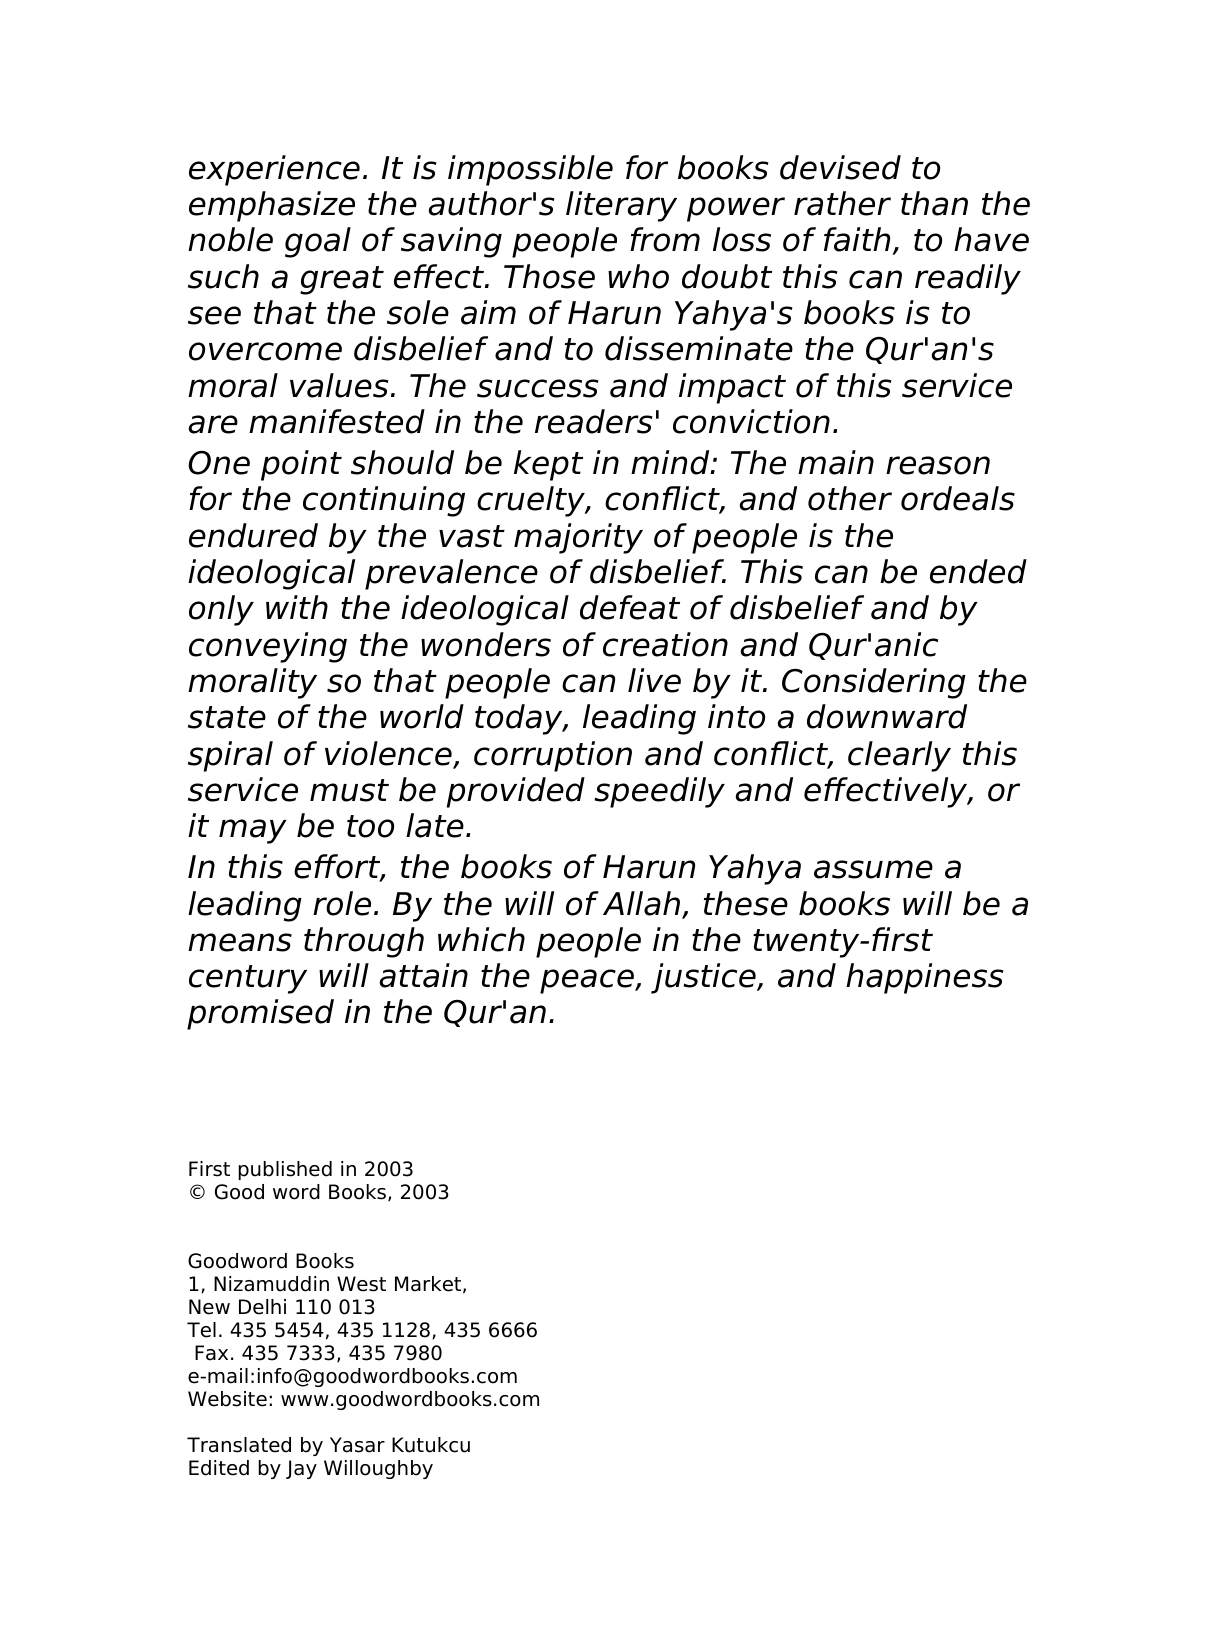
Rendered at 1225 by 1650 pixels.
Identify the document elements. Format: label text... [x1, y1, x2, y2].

text New Delhi 110 013 [187, 1296, 1037, 1319]
text experience. It is impossible for books devised to emphasize the author's literary power rather than the noble goal of saving people from loss of faith, to have such a great effect. Those who doubt this can readily see that the sole aim of Harun Yahya's books is to overcome disbelief and to disseminate the Qur'an's moral values. The success and impact of this service are manifested in the readers' conviction. [187, 150, 1037, 441]
text Fax. 435 7333, 435 7980 [187, 1342, 1037, 1365]
text e-mail:info@goodwordbooks.com [187, 1365, 1037, 1388]
text One point should be kept in mind: The main reason for the continuing cruelty, conflict, and other ordeals endured by the vast majority of people is the ideological prevalence of disbelief. This can be ended only with the ideological defeat of disbelief and by conveying the wonders of creation and Qur'anic morality so that people can live by it. Considering the state of the world today, leading into a downward spiral of violence, corruption and conflict, clearly this service must be provided speedily and effectively, or it may be too late. [187, 445, 1037, 845]
text 1, Nizamuddin West Mar­ket, [187, 1273, 1037, 1296]
text Edited by Jay Willoughby [187, 1457, 1037, 1480]
text First published in 2003 [187, 1158, 1037, 1181]
text In this effort, the books of Harun Yahya assume a leading role. By the will of Allah, these books will be a means through which people in the twenty-first century will attain the peace, justice, and happiness promised in the Qur'an. [187, 849, 1037, 1031]
text Translated by Yasar Kutukcu [187, 1434, 1037, 1457]
text Website: www.goodwordbooks.com [187, 1388, 1037, 1411]
text © Good word Books, 2003 [187, 1181, 1037, 1204]
text Tel. 435 5454, 435 1128, 435 6666 [187, 1319, 1037, 1342]
text Goodword Books [187, 1250, 1037, 1273]
